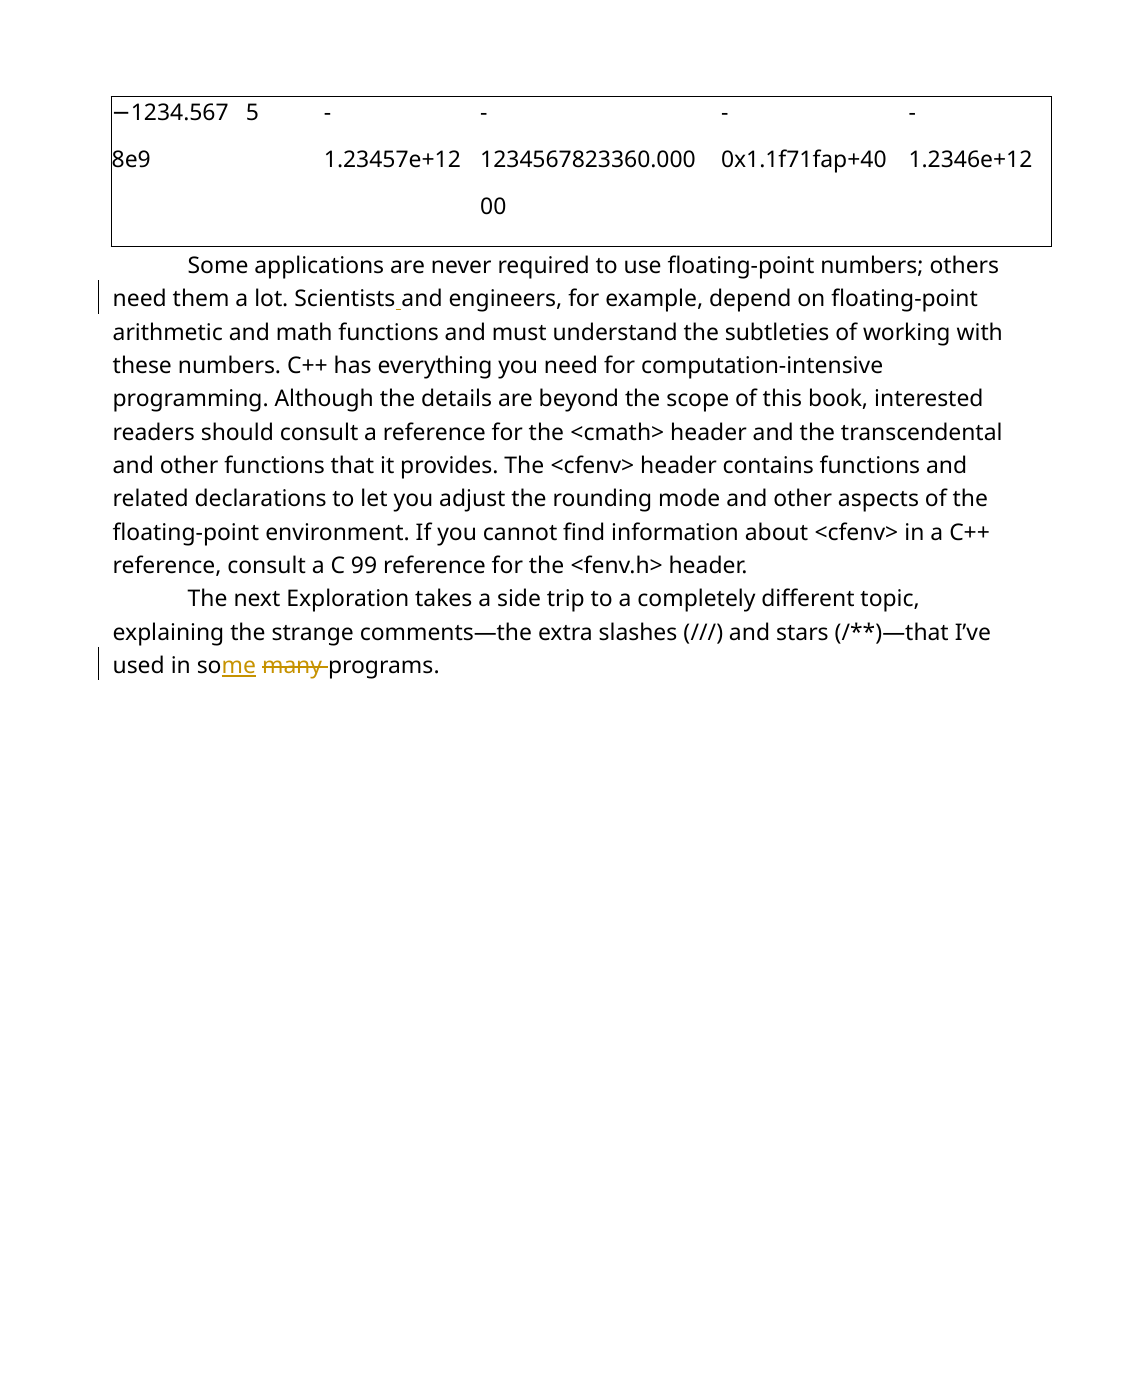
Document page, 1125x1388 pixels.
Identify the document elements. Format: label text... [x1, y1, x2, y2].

text Some applications are never required to use floating-point numbers; others need them a lot. Scientists and engineers, for example, depend on floating-point arithmetic and math functions and must understand the subtleties of working with these numbers. C++ has everything you need for computation-intensive programming. Although the details are beyond the scope of this book, interested readers should consult a reference for the <cmath> header and the transcendental and other functions that it provides. The <cfenv> header contains functions and related declarations to let you adjust the rounding mode and other aspects of the floating-point environment. If you cannot find information about <cfenv> in a C++ reference, consult a C 99 reference for the <fenv.h> header. [112, 247, 1012, 580]
table_cell -1.2346e+12 [908, 97, 1051, 246]
table_cell 5 [245, 97, 323, 246]
table_cell -1234567823360.00000 [480, 97, 720, 246]
text The next Exploration takes a side trip to a completely different topic, explaining the strange comments—the extra slashes (///) and stars (/**)—that I’ve used in some programs. [112, 580, 1012, 680]
table_cell −1234.5678e9 [112, 97, 245, 246]
table_cell -1.23457e+12 [323, 97, 479, 246]
table_cell -0x1.1f71fap+40 [720, 97, 908, 246]
